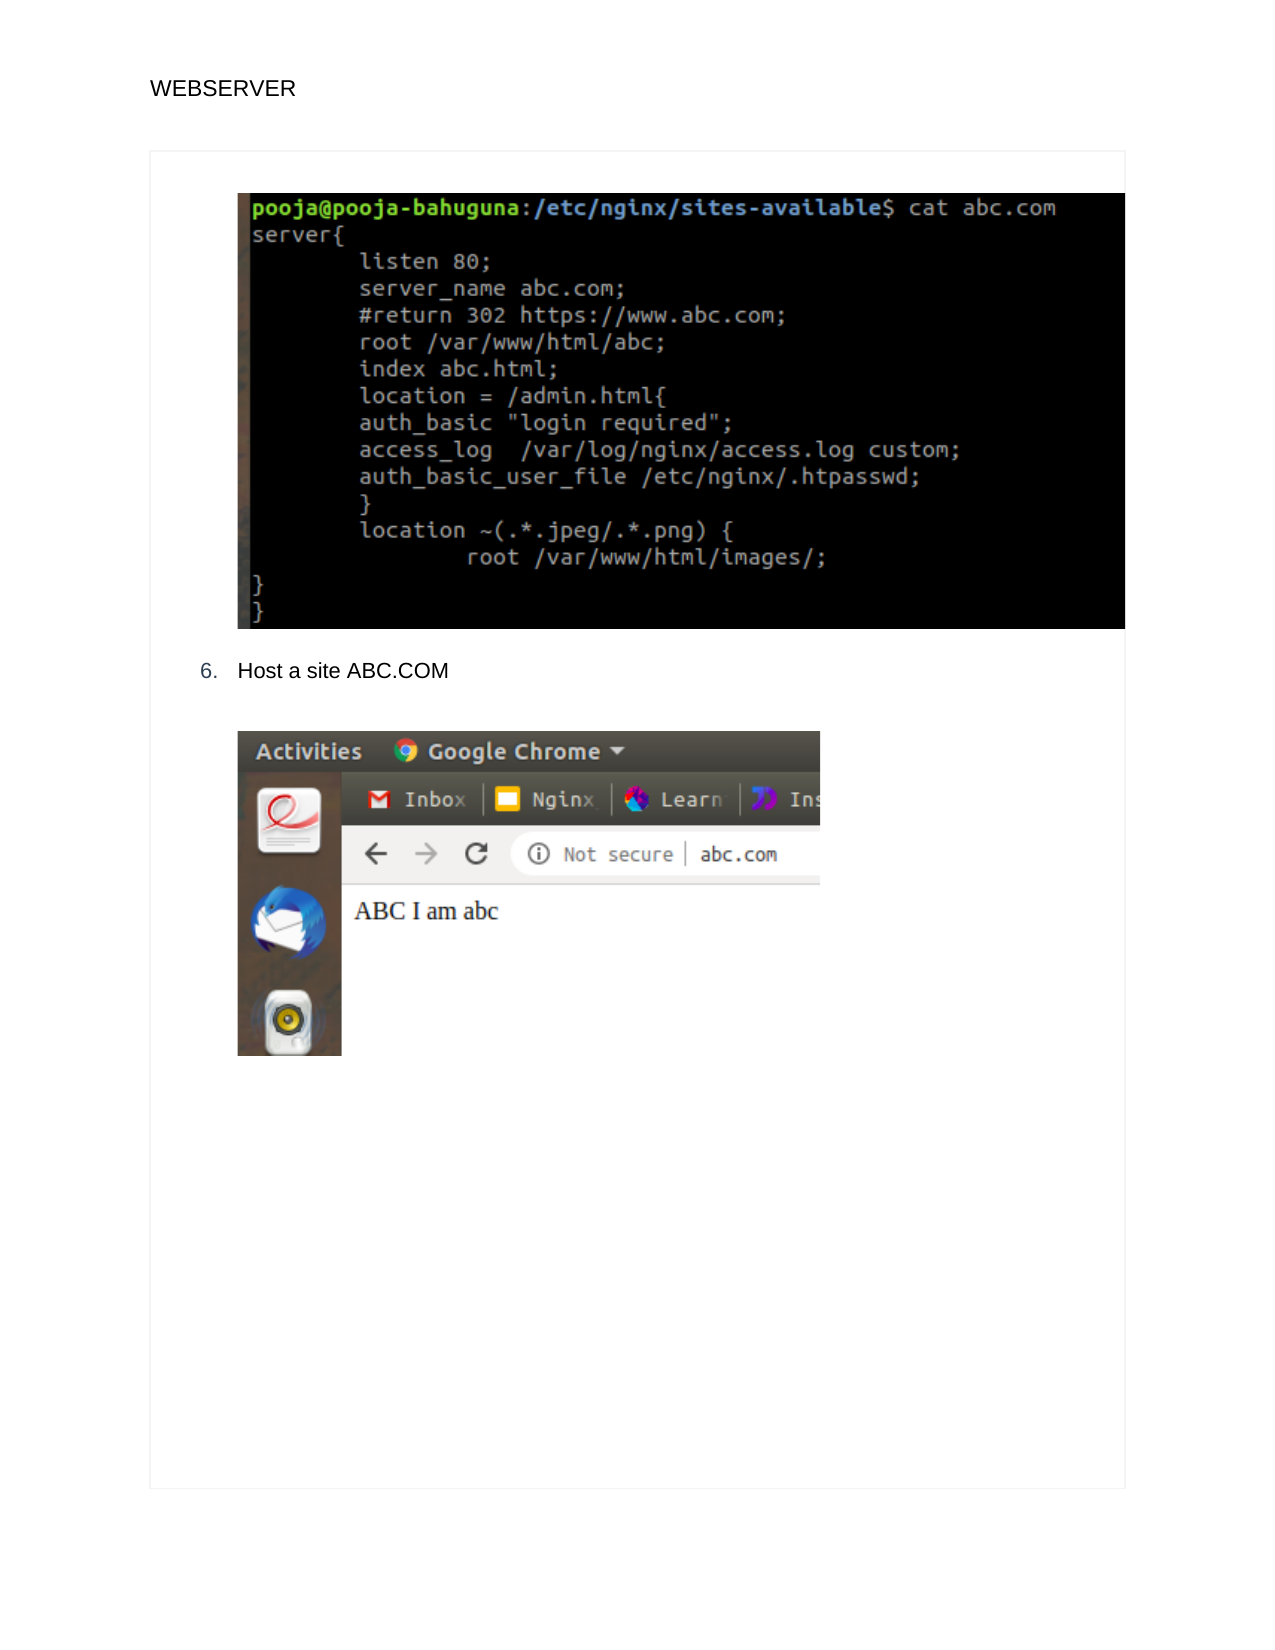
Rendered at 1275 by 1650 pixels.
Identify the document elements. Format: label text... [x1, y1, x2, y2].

picture [237, 731, 821, 1056]
picture [237, 193, 1125, 629]
table_header What is the advantage of using a “reverse proxy server”? A reverse proxy server is a type of proxy server that typically sits behind the firewall in a private network and directs client requests to the appropriate backend server. A reverse proxy provides an additional level of abstraction and control to ensure the smooth flow of network traffic between clients and servers. Advantages Avoid the expense of installing another web server. A reverse proxy server increases the capacity of existing servers. Serve more requests for static content and thus free up bandwidth to serve more dynamic content. Reduce operating expense by increasing bandwidth. Provide a single point of control over who can access HTTP servers, and which servers can be accessed. Decrease response time of web pages and accelerate download time, enhancing the experience of web site users. Provide another layer of protection by hiding the internal IP address. Why and where Nginx is a better choice than apache. NGINX serves static content much faster than Apache. If you need to serve a lot of static content at high concurrency levels, NGINX should be used. NGINX code base is smaller by several orders of magnitude compared to Apache, so that is definitely a big plus from a forward-thinking security perspective. High-traffic website owners that need to serve a lot of static content and/or media streams will probably prefer NGINX. NGINX stands out because of some of its more advanced features (media streaming, reverse proxying for non-HTTP protocols), along with its commercial support and training. What are worker nodes and worker connections? How to calculate the max server capacity using the above two? A worker process is a single-threaded process. (If Nginx is doing CPU-intensive work such as SSL or gzipping and you have 2 or more CPUs/cores, then you may set worker_processes to be equal to the number of CPUs or cores.If you are serving a lot of static files and the total size of the files is bigger than the available memory, then you may increase worker_processes to fully utilize disk bandwidth.) Worker nodes are used to enable connections. The worker_connections and worker_processes allows us to calculate max clients we can handle: max clients = worker_processes * worker_connections From what directory will NGINX automatically load server (virtual host) configurations when using the default /etc/nginx/nginx.conf configuration? from /etc/nginx/sites-enabled How to configure different log_format for different “location” block/directive? Host a site ABC.COM Create an index page and a fail-safe page. If a page for URI is not available, the fail-safe page is served. proxy pass to a website xyz.com on a particular URI. redirect to above URI on /redirect/ perform an HTTP to HTTPS redirection including non-www to www redirection. Allow access to a set of particular IPs on a location block and return 405 to other IPs no matter if the page in that location exists. Place your images at /var/www/html/images. Only accept jpg/png/jpeg. Discard rest. Create a load balancer with 5 backends. Explain different types of load balancing methods. Setup Basic Auth (Popup asking for username and password) in a particular location block. (The Basic Auth should not be asked for TTN IP) [151, 152, 1124, 1488]
